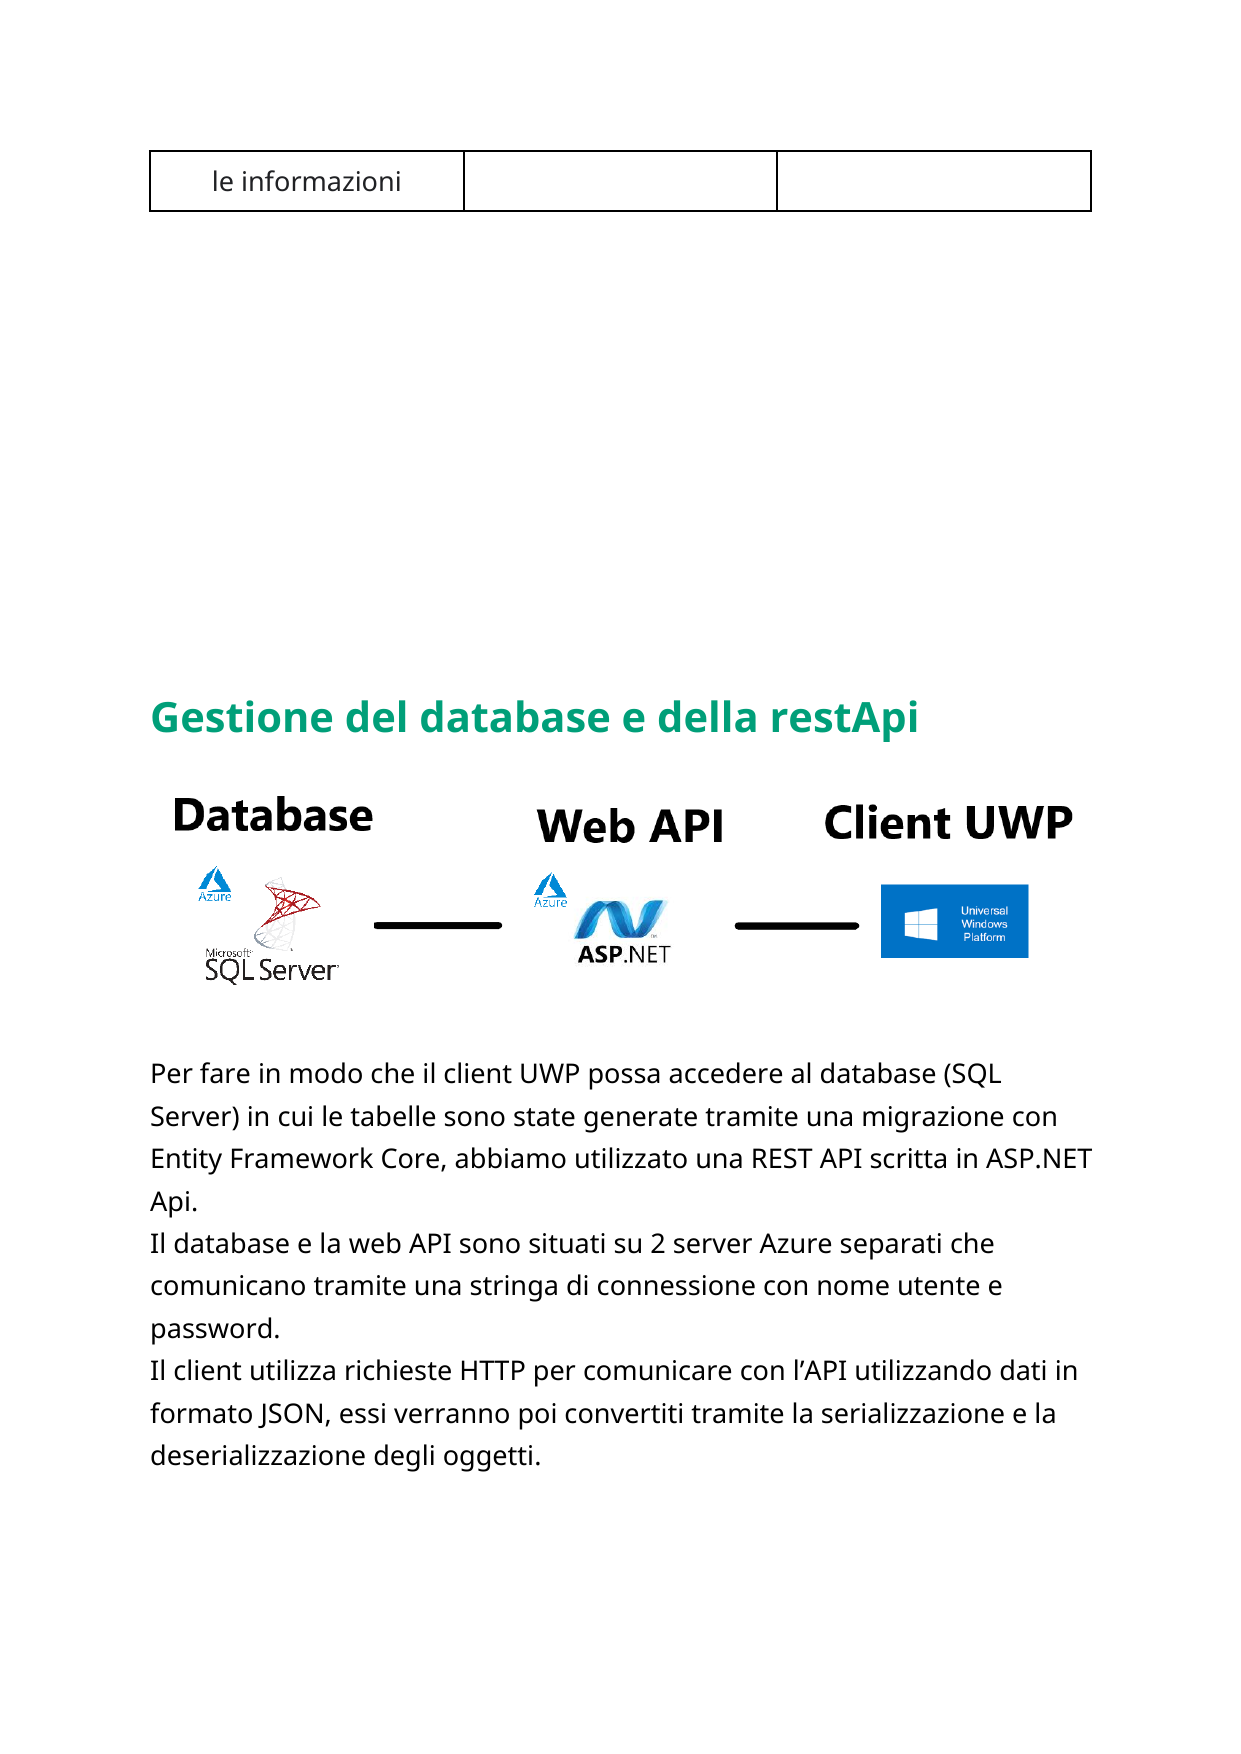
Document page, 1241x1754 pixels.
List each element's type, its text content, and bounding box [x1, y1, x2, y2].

picture [150, 753, 1091, 1051]
table_cell le informazioni [151, 152, 463, 210]
table_cell [778, 152, 1090, 210]
table_cell [465, 152, 776, 210]
text Il client utilizza richieste HTTP per comunicare con l’API utilizzando dati in formato JSON, essi verranno poi convertiti tramite la serializzazione e la deserializzazione degli oggetti. [150, 1352, 1094, 1473]
text Gestione del database e della restApi [150, 688, 1094, 745]
text Per fare in modo che il client UWP possa accedere al database (SQL Server) in cui le tabelle sono state generate tramite una migrazione con Entity Framework Core, abbiamo utilizzato una REST API scritta in ASP.NET Api. [150, 1055, 1094, 1219]
text Il database e la web API sono situati su 2 server Azure separati che comunicano tramite una stringa di connessione con nome utente e password. [150, 1224, 1094, 1346]
